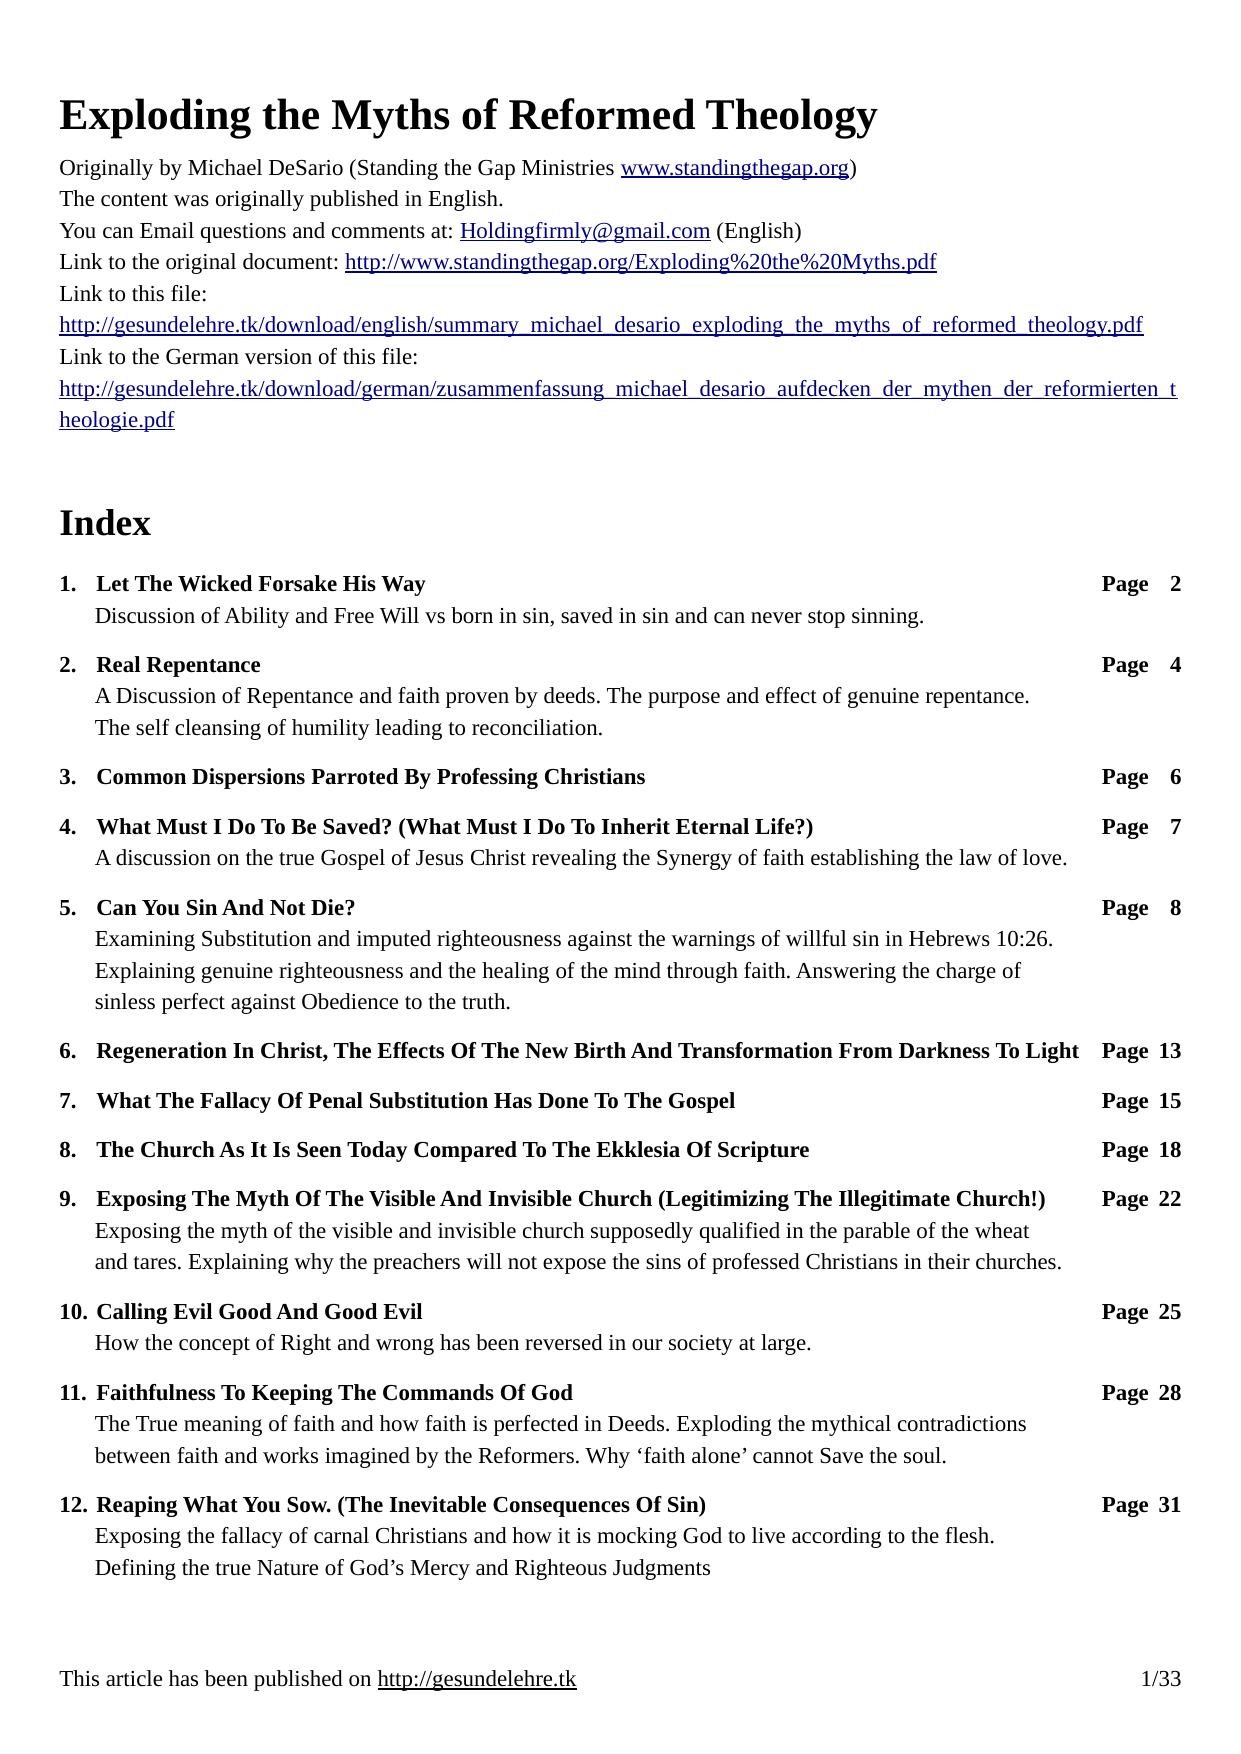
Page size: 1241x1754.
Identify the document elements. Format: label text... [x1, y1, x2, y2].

text 10. Calling Evil Good and Good Evil Page 25 [59, 1298, 1181, 1324]
text 2. Real Repentance Page 4 [59, 651, 1181, 677]
subtitle Examining Substitution and imputed righteousness against the warnings of willful sin in Hebrews 10:26. Explaining genuine righteousness and the healing of the mind through faith. Answering the charge of sinless perfect against Obedience to the truth. [94, 925, 1072, 1014]
text 5. Can you Sin and Not Die? Page 8 [59, 893, 1181, 920]
subtitle Exposing the fallacy of carnal Christians and how it is mocking God to live according to the flesh. Defining the true Nature of God’s Mercy and Righteous Judgments [94, 1522, 1072, 1580]
text 9. Exposing the myth of the visible and invisible church (Legitimizing the Illegitimate Church!) Page 22 [59, 1185, 1181, 1212]
text 4. What must I do to be saved? (What Must I do to inherit Eternal Life?) Page 7 [59, 813, 1181, 839]
text 8. The Church as it is seen today compared to the Ekklesia of Scripture Page 18 [59, 1136, 1181, 1162]
text 6. Regeneration in Christ, the effects of the New Birth and transformation from Darkness to Light Page 13 [59, 1037, 1181, 1064]
subtitle The True meaning of faith and how faith is perfected in Deeds. Exploding the mythical contradictions between faith and works imagined by the Reformers. Why ‘faith alone’ cannot Save the soul. [94, 1410, 1072, 1468]
text 11. Faithfulness to keeping the Commands of God Page 28 [59, 1378, 1181, 1405]
text 12. Reaping what you Sow. (The inevitable consequences of sin) Page 31 [59, 1491, 1181, 1517]
subtitle A discussion on the true Gospel of Jesus Christ revealing the Synergy of faith establishing the law of love. [94, 844, 1072, 871]
text Exploding the Myths of Reformed Theology [59, 88, 1181, 139]
text You can Email questions and comments at: Holdingfirmly@gmail.com (English) [59, 217, 1181, 243]
text 7. What the fallacy of Penal Substitution has done to the Gospel Page 15 [59, 1087, 1181, 1113]
text Originally by Michael DeSario (Standing the Gap Ministries www.standingthegap.org) [59, 154, 1181, 180]
text The content was originally published in English. [59, 185, 1181, 212]
text 3. Common Dispersions parroted by professing Christians Page 6 [59, 763, 1181, 790]
text Link to the original document: http://www.standingthegap.org/Exploding%20the%20Myths.pdf [59, 248, 1181, 275]
subtitle A Discussion of Repentance and faith proven by deeds. The purpose and effect of genuine repentance. The self cleansing of humility leading to reconciliation. [94, 683, 1072, 741]
subtitle Discussion of Ability and Free Will vs born in sin, saved in sin and can never stop sinning. [94, 602, 1072, 628]
subtitle How the concept of Right and wrong has been reversed in our society at large. [94, 1329, 1072, 1356]
subtitle Index [59, 501, 1181, 544]
subtitle Exposing the myth of the visible and invisible church supposedly qualified in the parable of the wheat and tares. Explaining why the preachers will not expose the sins of professed Christians in their churches. [94, 1217, 1072, 1275]
text Link to the German version of this file: http://gesundelehre.tk/download/german/zusammenfassung_michael_desario_aufdecken_der_mythen_der_reformierten_theologie.pdf [59, 343, 1181, 432]
text 1. Let the Wicked forsake his way Page 2 [59, 570, 1181, 597]
text Link to this file: http://gesundelehre.tk/download/english/summary_michael_desario_exploding_the_myths_of_reformed_theology.pdf [59, 280, 1181, 338]
